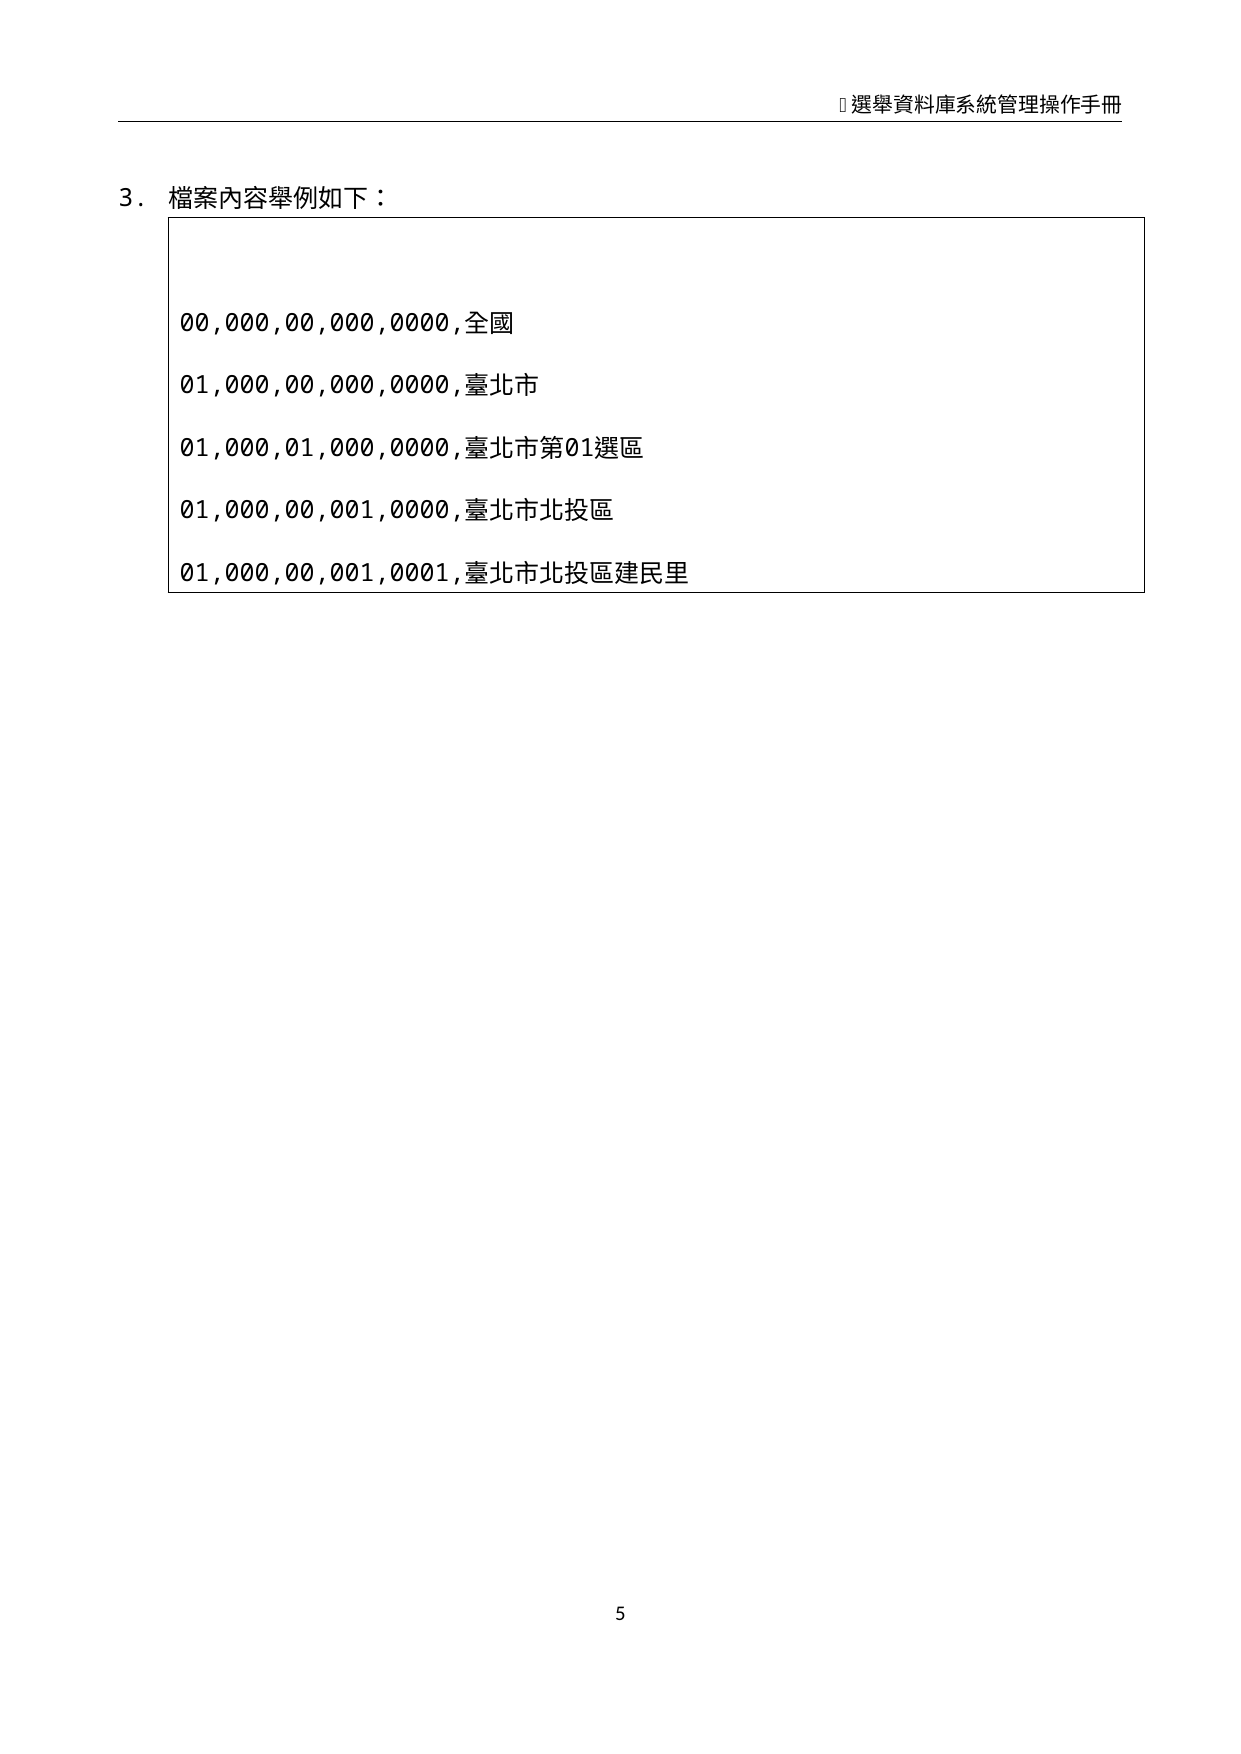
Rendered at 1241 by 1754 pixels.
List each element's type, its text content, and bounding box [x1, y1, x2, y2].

list 檔案內容舉例如下： [118, 155, 1122, 217]
table_header 00,000,00,000,0000,全國 01,000,00,000,0000,臺北市 01,000,01,000,0000,臺北市第01選區 01,000,00,001,0000,臺北市北投區 01,000,00,001,0001,臺北市北投區建民里 [169, 218, 1144, 592]
